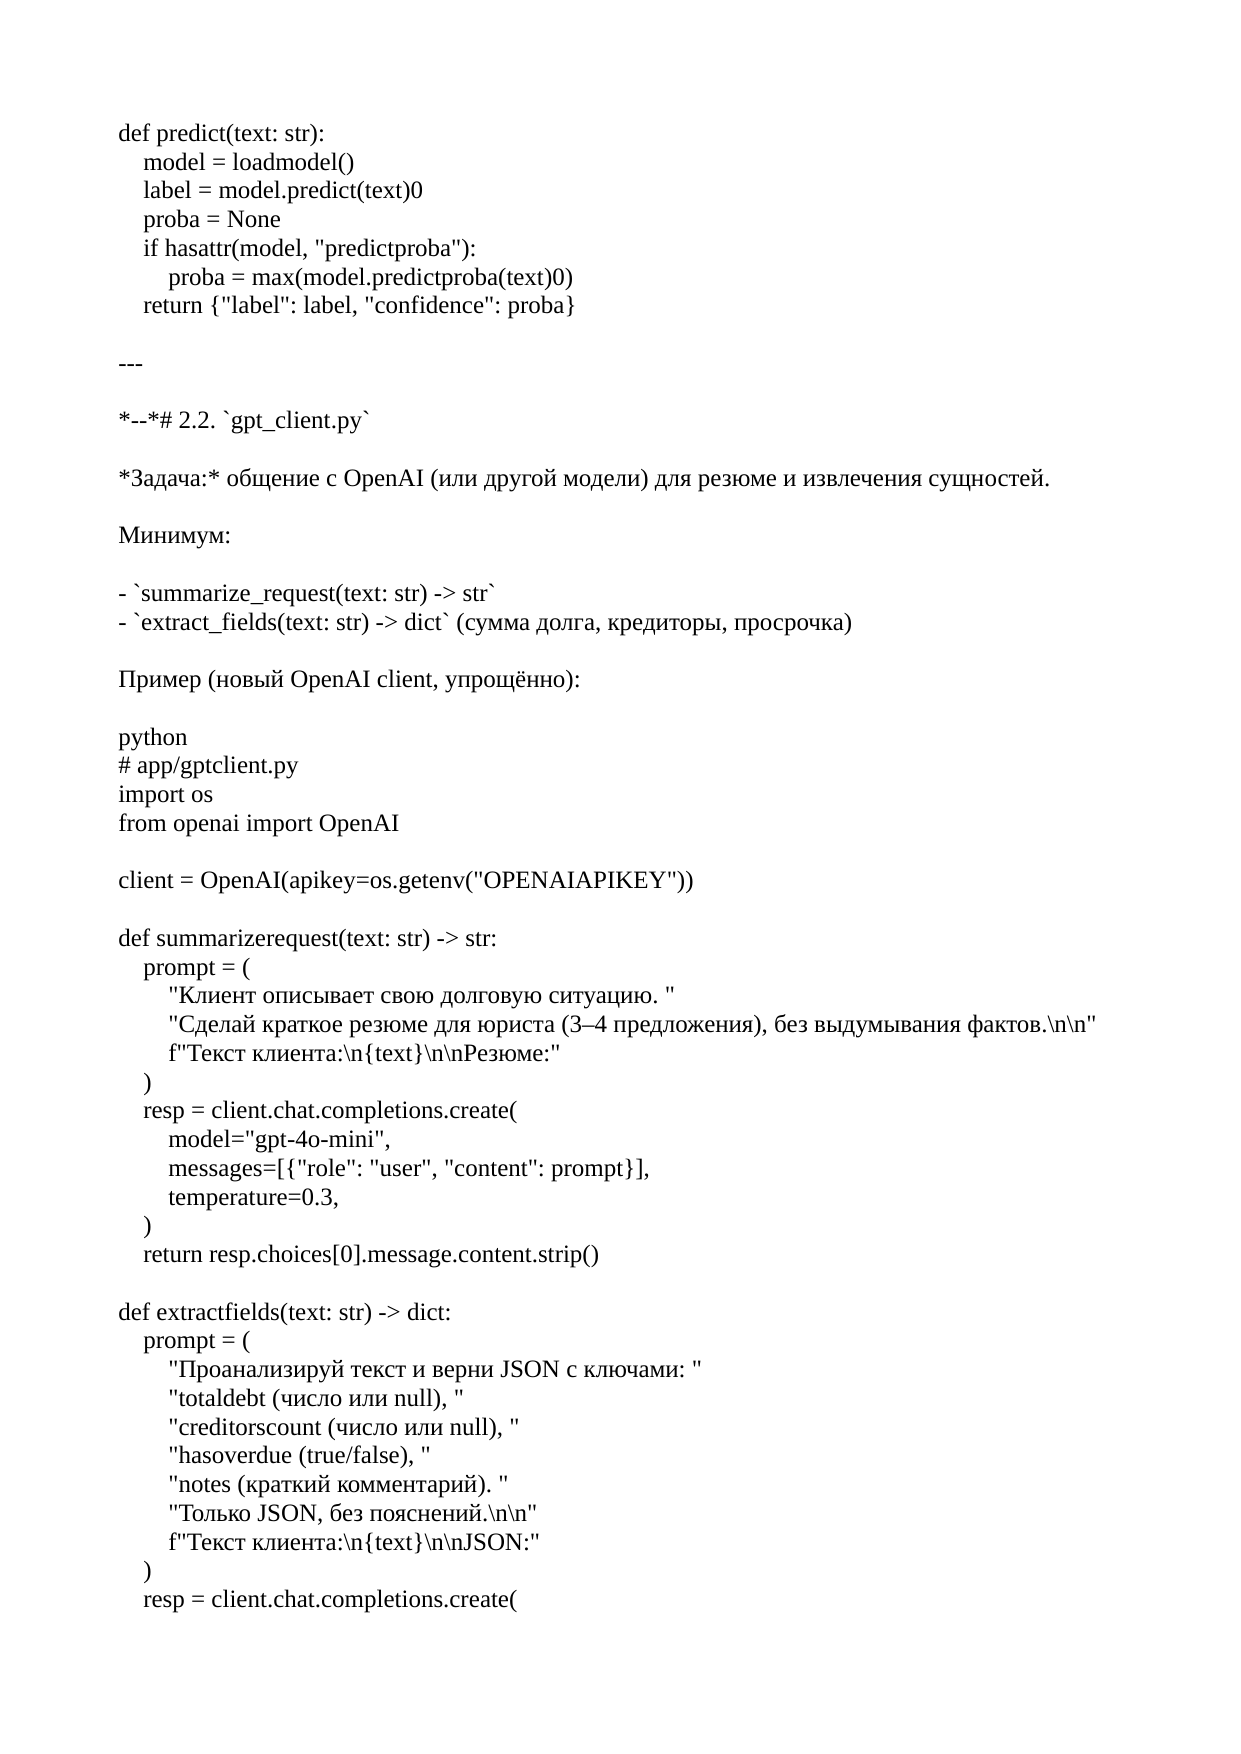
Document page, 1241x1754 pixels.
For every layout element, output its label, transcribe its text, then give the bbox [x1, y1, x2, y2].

text proba = max(model.predictproba(text)0) [118, 262, 1122, 291]
text "Только JSON, без пояснений.\n\n" [118, 1498, 1122, 1527]
text resp = client.chat.completions.create( [118, 1584, 1122, 1613]
text return {"label": label, "confidence": proba} [118, 291, 1122, 319]
text "creditorscount (число или null), " [118, 1412, 1122, 1441]
text "Проанализируй текст и верни JSON с ключами: " [118, 1354, 1122, 1383]
text if hasattr(model, "predictproba"): [118, 233, 1122, 262]
text resp = client.chat.completions.create( [118, 1096, 1122, 1124]
text return resp.choices[0].message.content.strip() [118, 1239, 1122, 1268]
text f"Текст клиента:\n{text}\n\nJSON:" [118, 1527, 1122, 1556]
text model = loadmodel() [118, 147, 1122, 176]
text - `summarize_request(text: str) -> str` [118, 578, 1122, 607]
text from openai import OpenAI [118, 808, 1122, 837]
text Пример (новый OpenAI client, упрощённо): [118, 664, 1122, 693]
text --- [118, 348, 1122, 377]
text *Задача:* общение с OpenAI (или другой модели) для резюме и извлечения сущностей. [118, 463, 1122, 492]
text ) [118, 1556, 1122, 1584]
text "notes (краткий комментарий). " [118, 1469, 1122, 1498]
text temperature=0.3, [118, 1182, 1122, 1211]
text proba = None [118, 204, 1122, 233]
text prompt = ( [118, 1326, 1122, 1354]
text messages=[{"role": "user", "content": prompt}], [118, 1153, 1122, 1182]
text prompt = ( [118, 952, 1122, 981]
text model="gpt-4o-mini", [118, 1124, 1122, 1153]
text ) [118, 1067, 1122, 1096]
text "Сделай краткое резюме для юриста (3–4 предложения), без выдумывания фактов.\n\n" [118, 1009, 1122, 1038]
text # app/gptclient.py [118, 751, 1122, 779]
text def extractfields(text: str) -> dict: [118, 1297, 1122, 1326]
text Минимум: [118, 521, 1122, 549]
text python [118, 722, 1122, 751]
text - `extract_fields(text: str) -> dict` (сумма долга, кредиторы, просрочка) [118, 607, 1122, 636]
text client = OpenAI(apikey=os.getenv("OPENAIAPIKEY")) [118, 866, 1122, 894]
text def summarizerequest(text: str) -> str: [118, 923, 1122, 952]
text "Клиент описывает свою долговую ситуацию. " [118, 981, 1122, 1009]
text "totaldebt (число или null), " [118, 1383, 1122, 1412]
text f"Текст клиента:\n{text}\n\nРезюме:" [118, 1038, 1122, 1067]
text label = model.predict(text)0 [118, 176, 1122, 204]
text "hasoverdue (true/false), " [118, 1441, 1122, 1469]
text def predict(text: str): [118, 118, 1122, 147]
text import os [118, 779, 1122, 808]
text ) [118, 1211, 1122, 1239]
text *--*# 2.2. `gpt_client.py` [118, 406, 1122, 434]
